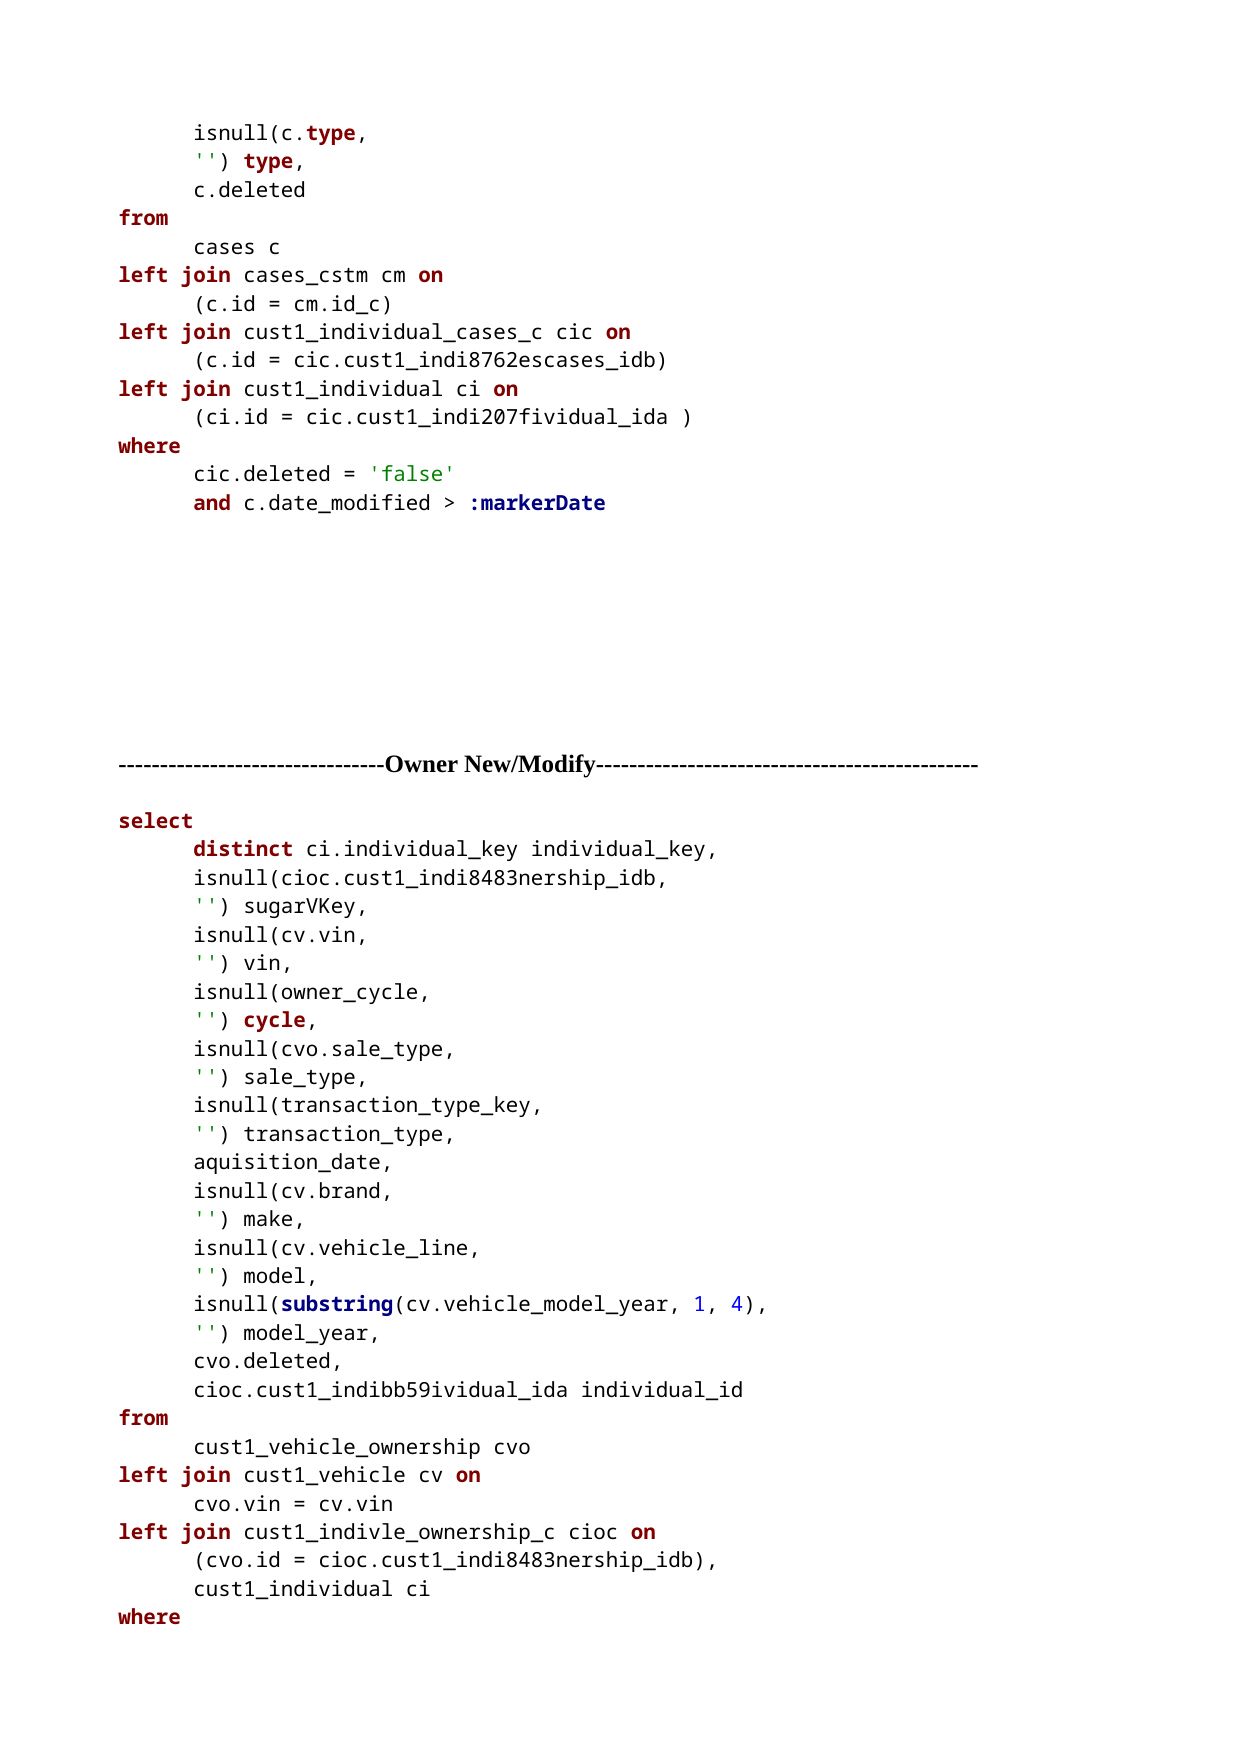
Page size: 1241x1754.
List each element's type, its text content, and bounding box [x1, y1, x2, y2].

text aquisition_date, [118, 1147, 1122, 1176]
text from [118, 203, 1122, 232]
text cust1_vehicle_ownership cvo [118, 1432, 1122, 1460]
text '') vin, [118, 948, 1122, 977]
text cic.deleted = 'false' [118, 459, 1122, 488]
text where [118, 431, 1122, 459]
text isnull(substring(cv.vehicle_model_year, 1, 4), [118, 1289, 1122, 1318]
text (c.id = cic.cust1_indi8762escases_idb) [118, 346, 1122, 374]
text left join cases_cstm cm on [118, 260, 1122, 289]
text distinct ci.individual_key individual_key, [118, 834, 1122, 863]
text where [118, 1602, 1122, 1631]
text isnull(owner_cycle, [118, 977, 1122, 1005]
text cvo.deleted, [118, 1346, 1122, 1375]
text isnull(cv.vin, [118, 920, 1122, 948]
text isnull(transaction_type_key, [118, 1091, 1122, 1119]
text isnull(cvo.sale_type, [118, 1034, 1122, 1062]
text '') sugarVKey, [118, 891, 1122, 920]
text (c.id = cm.id_c) [118, 289, 1122, 317]
text isnull(cioc.cust1_indi8483nership_idb, [118, 863, 1122, 891]
text isnull(cv.vehicle_line, [118, 1233, 1122, 1261]
text select [118, 806, 1122, 834]
text '') model, [118, 1261, 1122, 1289]
text cioc.cust1_indibb59ividual_ida individual_id [118, 1375, 1122, 1403]
text c.deleted [118, 175, 1122, 203]
text isnull(cv.brand, [118, 1176, 1122, 1204]
text '') model_year, [118, 1318, 1122, 1346]
text (ci.id = cic.cust1_indi207fividual_ida ) [118, 402, 1122, 431]
text from [118, 1403, 1122, 1432]
text '') cycle, [118, 1005, 1122, 1034]
text '') type, [118, 147, 1122, 175]
text left join cust1_individual_cases_c cic on [118, 317, 1122, 346]
text left join cust1_indivle_ownership_c cioc on [118, 1517, 1122, 1546]
text '') make, [118, 1204, 1122, 1233]
text cvo.vin = cv.vin [118, 1489, 1122, 1517]
text left join cust1_individual ci on [118, 374, 1122, 402]
text cases c [118, 232, 1122, 260]
text left join cust1_vehicle cv on [118, 1460, 1122, 1489]
text '') transaction_type, [118, 1119, 1122, 1147]
text (cvo.id = cioc.cust1_indi8483nership_idb), [118, 1546, 1122, 1574]
text '') sale_type, [118, 1062, 1122, 1091]
text isnull(c.type, [118, 118, 1122, 147]
text cust1_individual ci [118, 1574, 1122, 1602]
text --------------------------------Owner New/Modify---------------------------------------------- [118, 749, 1122, 777]
text and c.date_modified > :markerDate [118, 488, 1122, 516]
